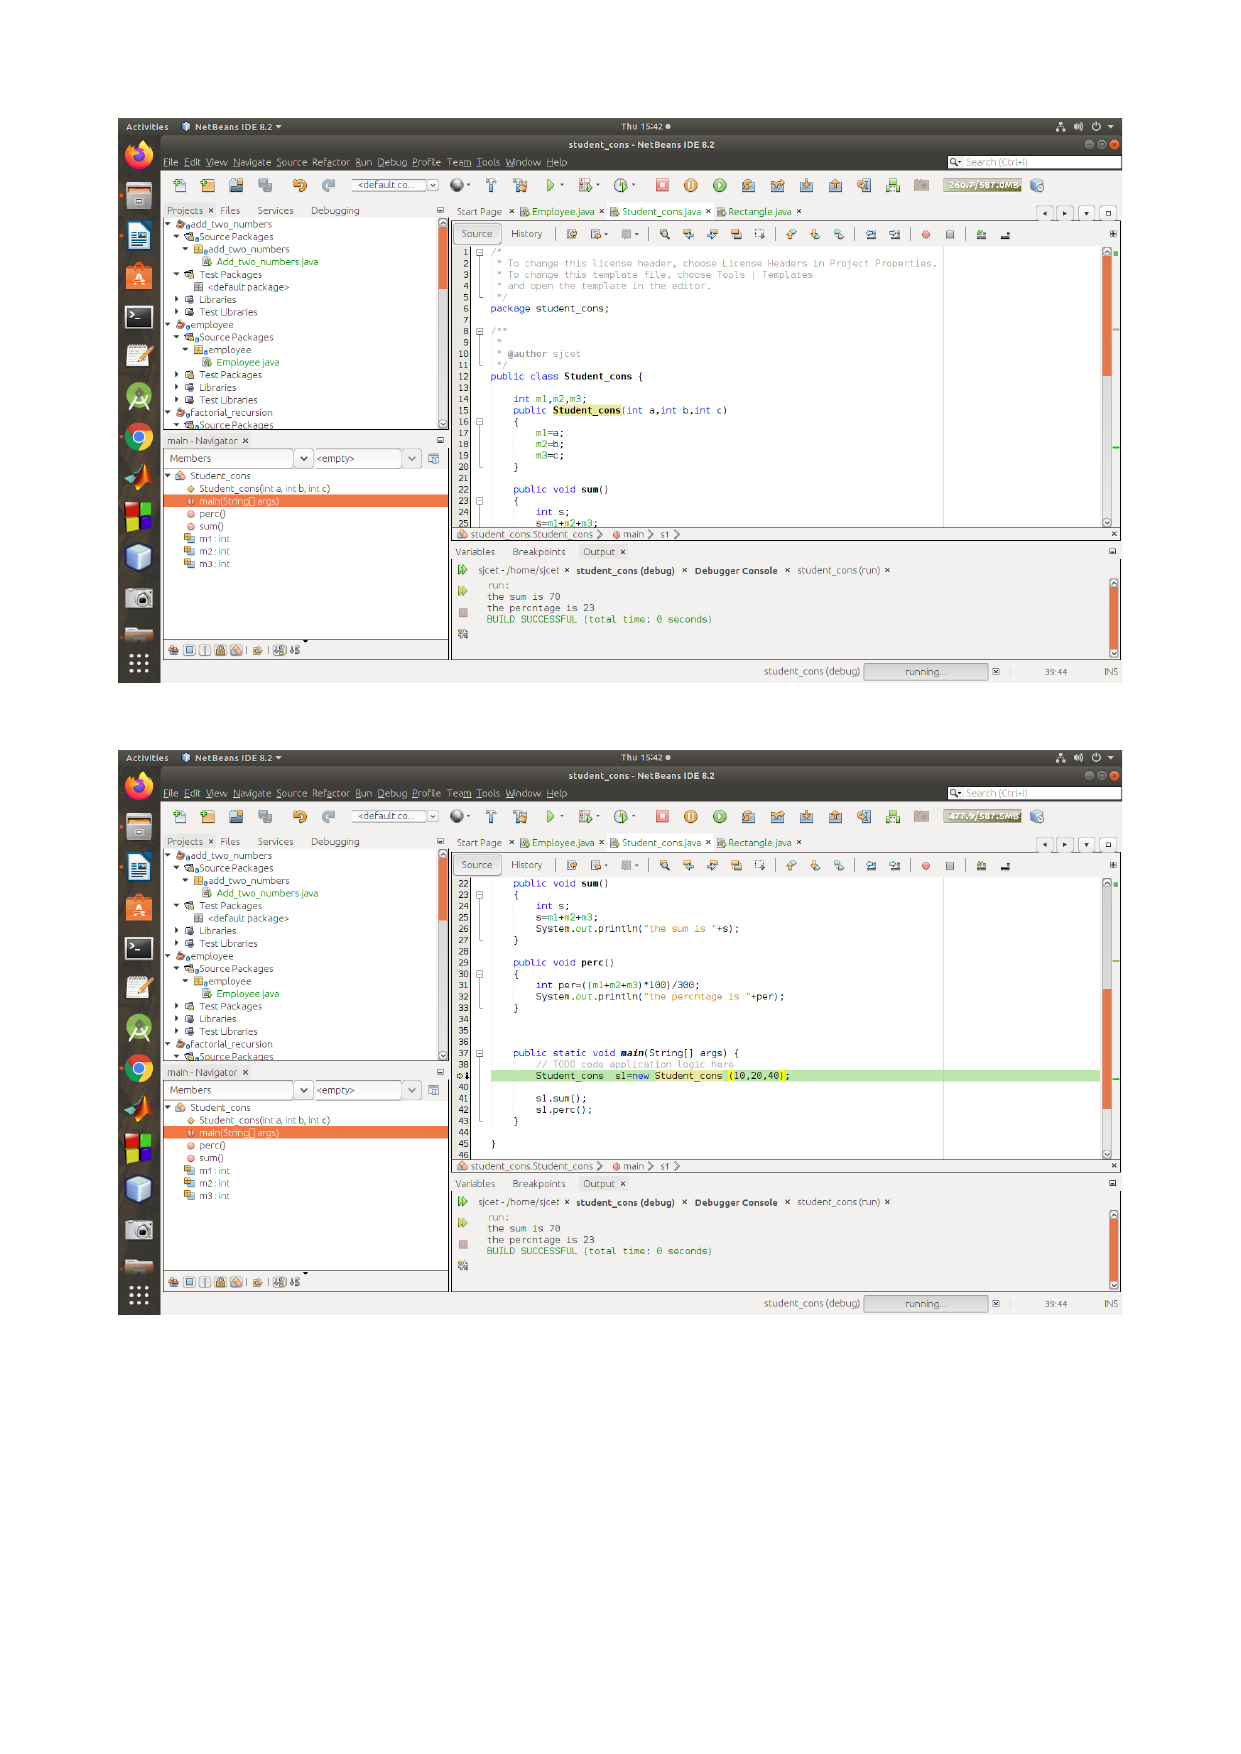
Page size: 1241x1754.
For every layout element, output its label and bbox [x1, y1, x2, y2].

picture [118, 118, 1123, 683]
picture [118, 750, 1123, 1315]
